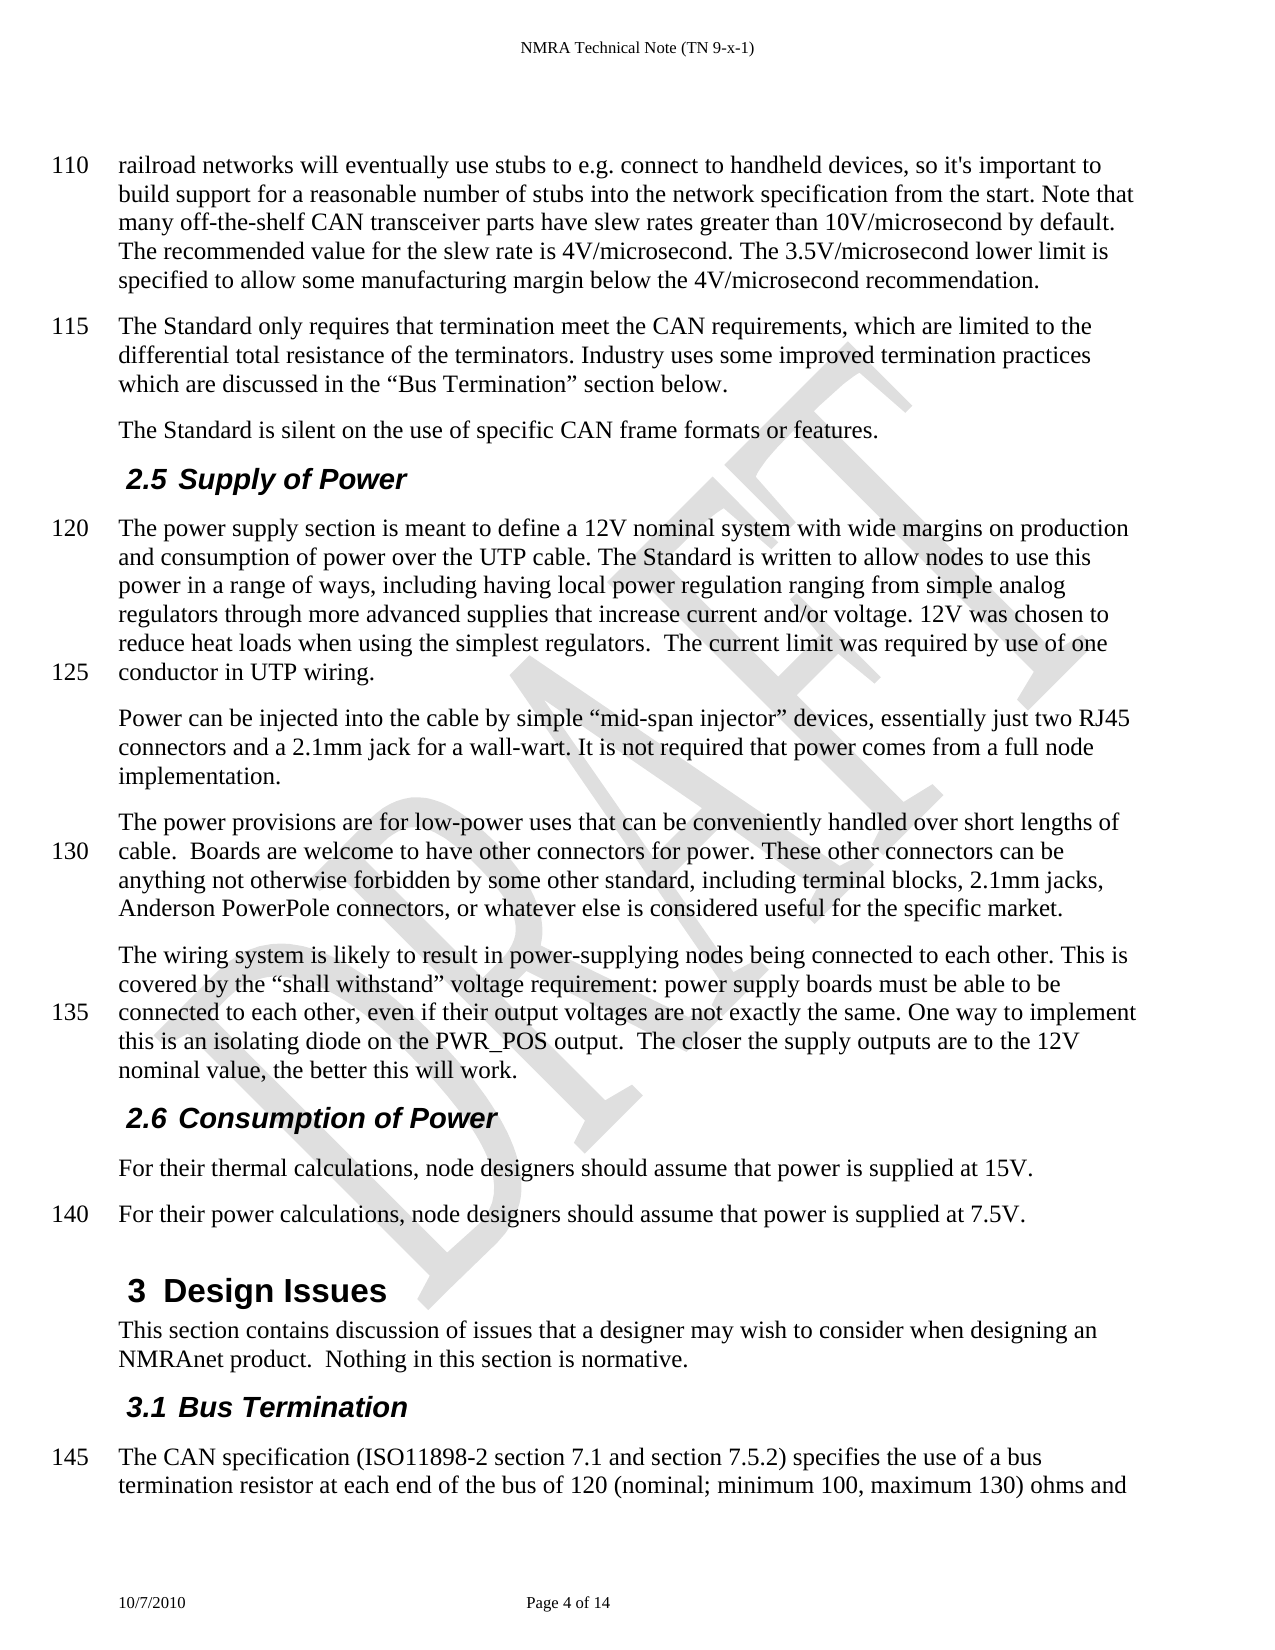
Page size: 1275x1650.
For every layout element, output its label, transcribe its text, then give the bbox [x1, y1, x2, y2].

text For their thermal calculations, node designers should assume that power is supplied at 15V. [118, 1153, 334, 1181]
text The wiring system is likely to result in power-supplying nodes being connected to each other. This is covered by the “shall withstand” voltage requirement: power supply boards must be able to be connected to each other, even if their output voltages are not exactly the same. One way to implement this is an isolating diode on the PWR_POS output. The closer the supply outputs are to the 12V nominal value, the better this will work. [216, 977, 436, 1084]
text For their power calculations, node designers should assume that power is supplied at 7.5V. [118, 1199, 381, 1228]
text The power provisions are for low-power uses that can be conveniently handled over short lengths of cable. Boards are welcome to have other connectors for power. These other connectors can be anything not otherwise forbidden by some other standard, including terminal blocks, 2.1mm jacks, Anderson PowerPole connectors, or whatever else is considered useful for the specific market. [755, 807, 1157, 922]
text For their thermal calculations, node designers should assume that power is supplied at 15V. [349, 1153, 493, 1181]
text The wiring system is likely to result in power-supplying nodes being connected to each other. This is covered by the “shall withstand” voltage requirement: power supply boards must be able to be connected to each other, even if their output voltages are not exactly the same. One way to implement this is an isolating diode on the PWR_POS output. The closer the supply outputs are to the 12V nominal value, the better this will work. [541, 940, 720, 1016]
text The power provisions are for low-power uses that can be conveniently handled over short lengths of cable. Boards are welcome to have other connectors for power. These other connectors can be anything not otherwise forbidden by some other standard, including terminal blocks, 2.1mm jacks, Anderson PowerPole connectors, or whatever else is considered useful for the specific market. [118, 807, 385, 922]
subtitle Design Issues [118, 1271, 429, 1309]
text railroad networks will eventually use stubs to e.g. connect to handheld devices, so it's important to build support for a reasonable number of stubs into the network specification from the start. Note that many off-the-shelf CAN transceiver parts have slew rates greater than 10V/microsecond by default. The recommended value for the slew rate is 4V/microsecond. The 3.5V/microsecond lower limit is specified to allow some manufacturing margin below the 4V/microsecond recommendation. [118, 150, 1157, 294]
subtitle Consumption of Power [490, 1101, 584, 1135]
text The CAN specification (ISO11898-2 section 7.1 and section 7.5.2) specifies the use of a bus termination resistor at each end of the bus of 120 (nominal; minimum 100, maximum 130) ohms and [118, 1442, 1157, 1499]
subtitle [866, 462, 1157, 495]
text The wiring system is likely to result in power-supplying nodes being connected to each other. This is covered by the “shall withstand” voltage requirement: power supply boards must be able to be connected to each other, even if their output voltages are not exactly the same. One way to implement this is an isolating diode on the PWR_POS output. The closer the supply outputs are to the 12V nominal value, the better this will work. [503, 940, 1157, 1084]
subtitle [431, 1271, 1157, 1309]
text Power can be injected into the cable by simple “mid-span injector” devices, essentially just two RJ45 connectors and a 2.1mm jack for a wall-wart. It is not required that power comes from a full node implementation. [806, 703, 1157, 789]
text The wiring system is likely to result in power-supplying nodes being connected to each other. This is covered by the “shall withstand” voltage requirement: power supply boards must be able to be connected to each other, even if their output voltages are not exactly the same. One way to implement this is an isolating diode on the PWR_POS output. The closer the supply outputs are to the 12V nominal value, the better this will work. [118, 940, 547, 1084]
subtitle Consumption of Power [118, 1101, 288, 1135]
text The power supply section is meant to define a 12V nominal system with wide margins on production and consumption of power over the UTP cable. The Standard is written to allow nodes to use this power in a range of ways, including having local power regulation ranging from simple analog regulators through more advanced supplies that increase current and/or voltage. 12V was chosen to reduce heat loads when using the simplest regulators. The current limit was required by use of one conductor in UTP wiring. [917, 513, 1157, 686]
text This section contains discussion of issues that a designer may wish to consider when designing an NMRAnet product. Nothing in this section is normative. [118, 1315, 1157, 1373]
subtitle Consumption of Power [605, 1101, 1157, 1135]
text The Standard is silent on the use of specific CAN frame formats or features. [118, 415, 773, 444]
text Power can be injected into the cable by simple “mid-span injector” devices, essentially just two RJ45 connectors and a 2.1mm jack for a wall-wart. It is not required that power comes from a full node implementation. [118, 703, 587, 789]
text Power can be injected into the cable by simple “mid-span injector” devices, essentially just two RJ45 connectors and a 2.1mm jack for a wall-wart. It is not required that power comes from a full node implementation. [602, 703, 849, 789]
text The Standard is silent on the use of specific CAN frame formats or features. [819, 415, 1157, 444]
text The power provisions are for low-power uses that can be conveniently handled over short lengths of cable. Boards are welcome to have other connectors for power. These other connectors can be anything not otherwise forbidden by some other standard, including terminal blocks, 2.1mm jacks, Anderson PowerPole connectors, or whatever else is considered useful for the specific market. [453, 807, 678, 922]
text Power can be injected into the cable by simple “mid-span injector” devices, essentially just two RJ45 connectors and a 2.1mm jack for a wall-wart. It is not required that power comes from a full node implementation. [547, 703, 672, 789]
text For their thermal calculations, node designers should assume that power is supplied at 15V. [517, 1153, 1157, 1181]
text For their power calculations, node designers should assume that power is supplied at 7.5V. [510, 1199, 1157, 1228]
subtitle Consumption of Power [297, 1101, 475, 1135]
text The power provisions are for low-power uses that can be conveniently handled over short lengths of cable. Boards are welcome to have other connectors for power. These other connectors can be anything not otherwise forbidden by some other standard, including terminal blocks, 2.1mm jacks, Anderson PowerPole connectors, or whatever else is considered useful for the specific market. [672, 825, 816, 922]
text The power provisions are for low-power uses that can be conveniently handled over short lengths of cable. Boards are welcome to have other connectors for power. These other connectors can be anything not otherwise forbidden by some other standard, including terminal blocks, 2.1mm jacks, Anderson PowerPole connectors, or whatever else is considered useful for the specific market. [366, 828, 514, 922]
subtitle Supply of Power [118, 462, 753, 495]
text The power supply section is meant to define a 12V nominal system with wide margins on production and consumption of power over the UTP cable. The Standard is written to allow nodes to use this power in a range of ways, including having local power regulation ranging from simple analog regulators through more advanced supplies that increase current and/or voltage. 12V was chosen to reduce heat loads when using the simplest regulators. The current limit was required by use of one conductor in UTP wiring. [118, 513, 746, 686]
text The Standard only requires that termination meet the CAN requirements, which are limited to the differential total resistance of the terminators. Industry uses some improved termination practices which are discussed in the “Bus Termination” section below. [118, 311, 1157, 398]
subtitle [757, 462, 856, 495]
subtitle Bus Termination [118, 1391, 1157, 1424]
text The power supply section is meant to define a 12V nominal system with wide margins on production and consumption of power over the UTP cable. The Standard is written to allow nodes to use this power in a range of ways, including having local power regulation ranging from simple analog regulators through more advanced supplies that increase current and/or voltage. 12V was chosen to reduce heat loads when using the simplest regulators. The current limit was required by use of one conductor in UTP wiring. [668, 513, 1033, 686]
text For their power calculations, node designers should assume that power is supplied at 7.5V. [395, 1199, 492, 1228]
